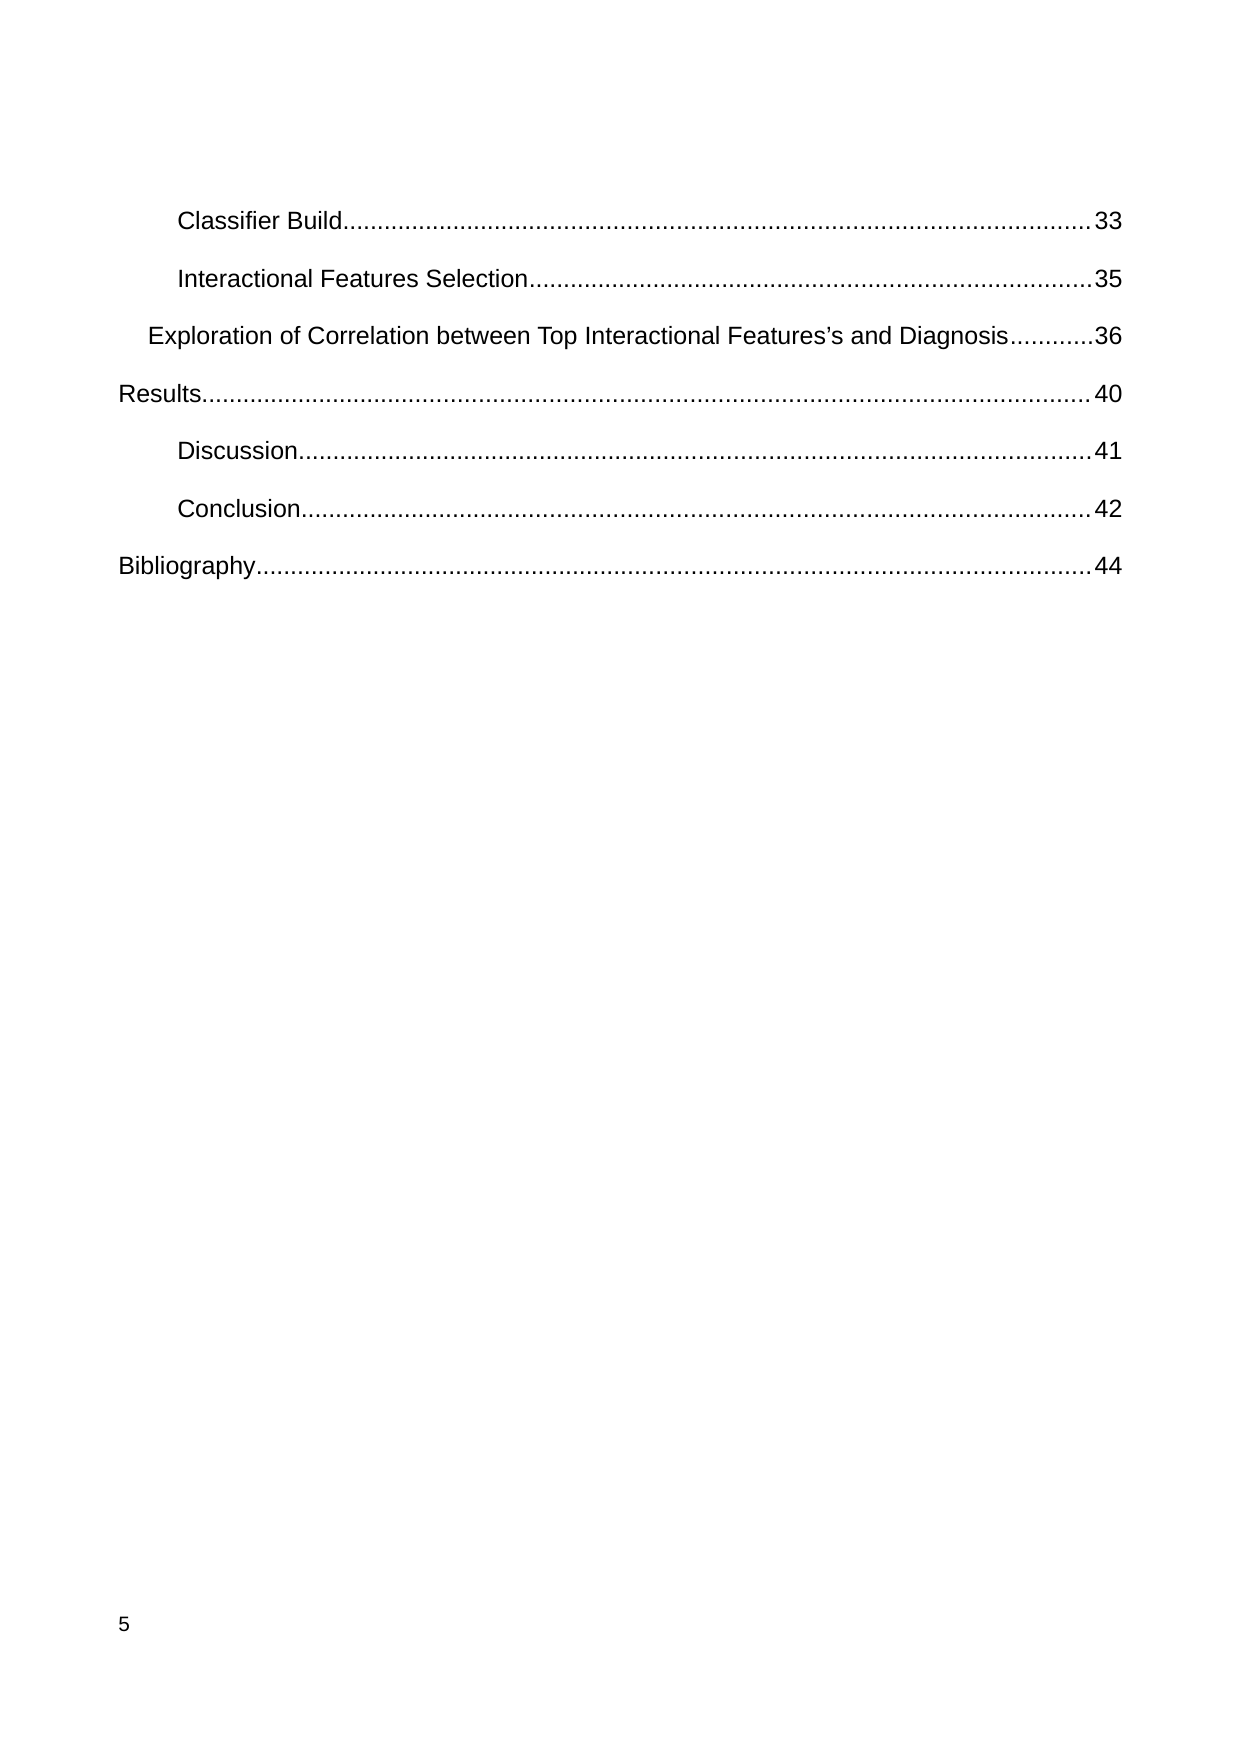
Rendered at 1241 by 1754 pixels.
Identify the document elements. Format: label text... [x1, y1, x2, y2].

text Interactional Features Selection 35 [177, 264, 1122, 292]
text Bibliography 44 [118, 551, 1122, 580]
text Discussion 41 [177, 436, 1122, 465]
text Exploration of Correlation between Top Interactional Features’s and Diagnosis 36 [148, 321, 1122, 350]
text Conclusion 42 [177, 494, 1122, 522]
text Results 40 [118, 379, 1122, 407]
text Classifier Build 33 [177, 206, 1122, 235]
